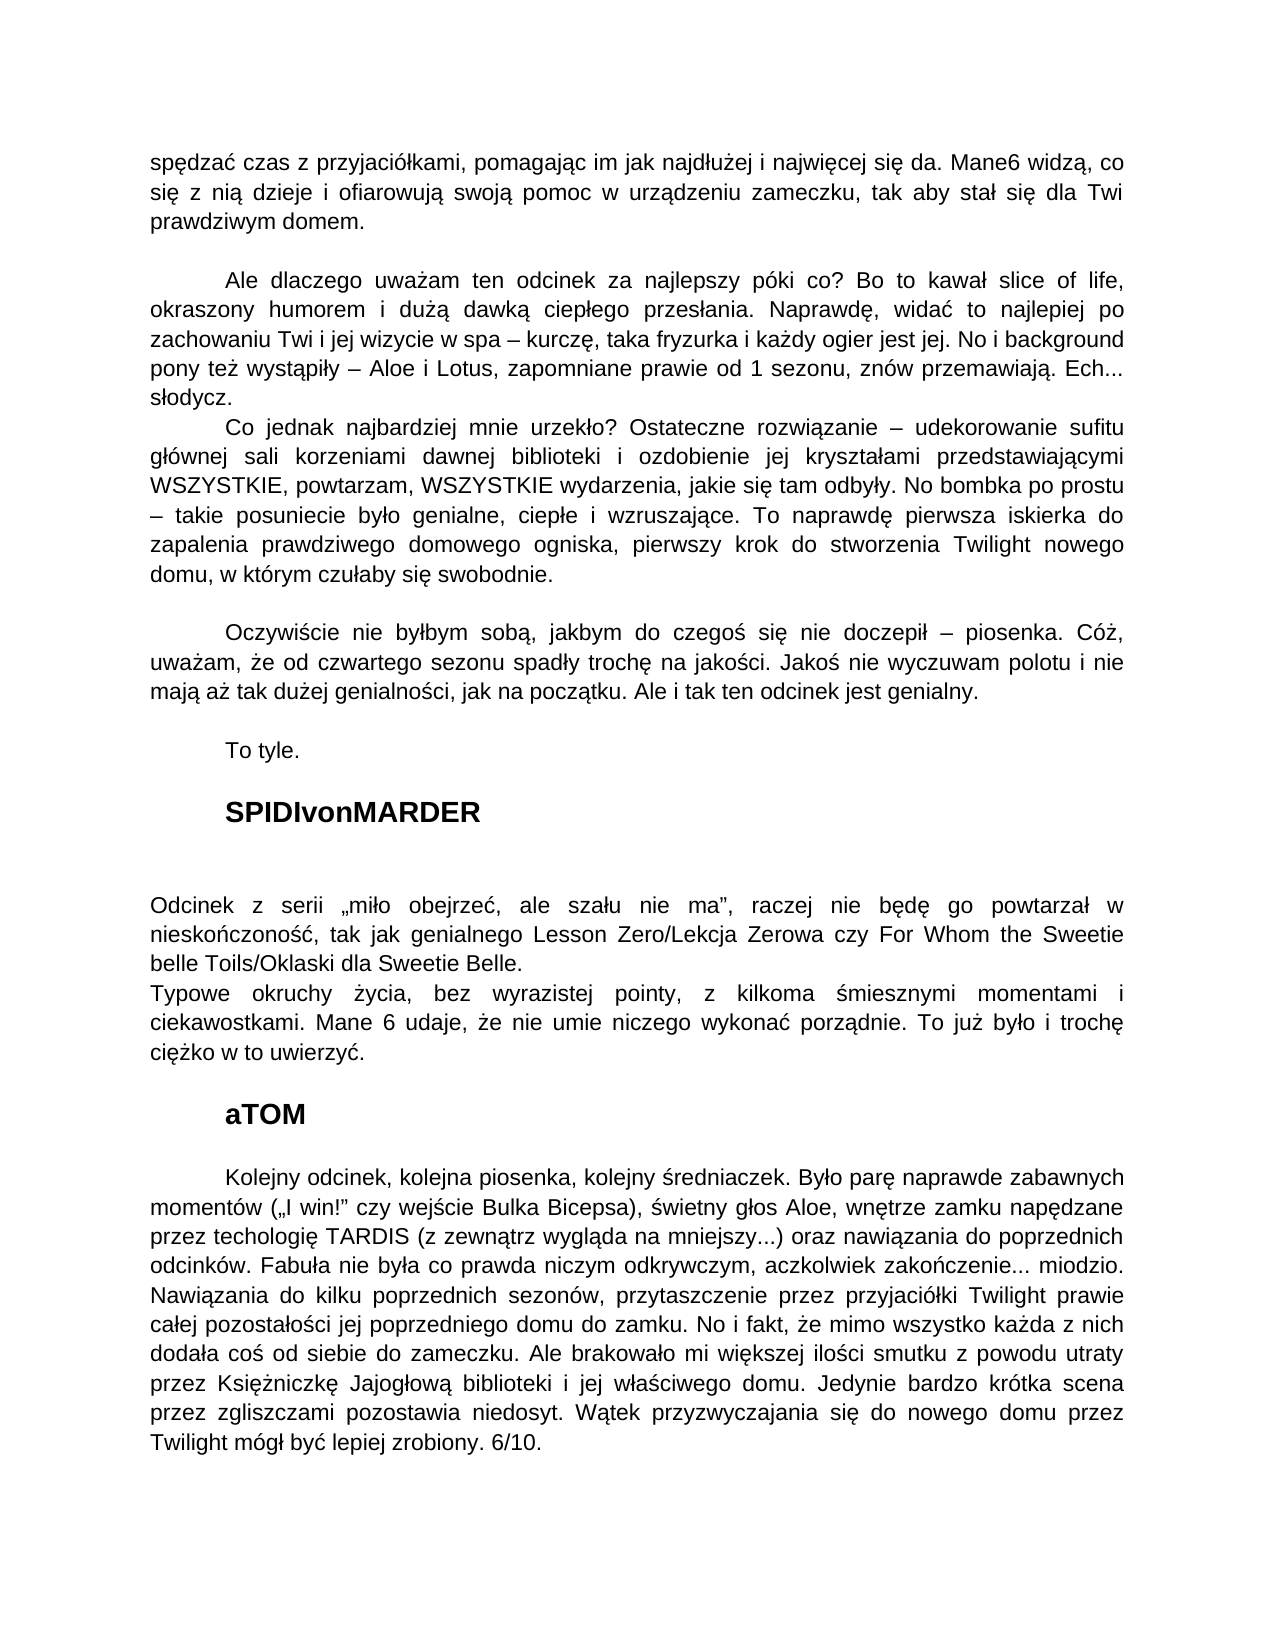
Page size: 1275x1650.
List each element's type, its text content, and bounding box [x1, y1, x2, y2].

text SPIDIvonMARDER [150, 796, 1125, 829]
text spędzać czas z przyjaciółkami, pomagając im jak najdłużej i najwięcej się da. Mane6 widzą, co się z nią dzieje i ofiarowują swoją pomoc w urządzeniu zameczku, tak aby stał się dla Twi prawdziwym domem. [150, 150, 1125, 234]
text Typowe okruchy życia, bez wyrazistej pointy, z kilkoma śmiesznymi momentami i ciekawostkami. Mane 6 udaje, że nie umie niczego wykonać porządnie. To już było i trochę ciężko w to uwierzyć. [150, 981, 1125, 1065]
text Co jednak najbardziej mnie urzekło? Ostateczne rozwiązanie – udekorowanie sufitu głównej sali korzeniami dawnej biblioteki i ozdobienie jej kryształami przedstawiającymi WSZYSTKIE, powtarzam, WSZYSTKIE wydarzenia, jakie się tam odbyły. No bombka po prostu – takie posuniecie było genialne, ciepłe i wzruszające. To naprawdę pierwsza iskierka do zapalenia prawdziwego domowego ogniska, pierwszy krok do stworzenia Twilight nowego domu, w którym czułaby się swobodnie. [150, 414, 1125, 587]
text Oczywiście nie byłbym sobą, jakbym do czegoś się nie doczepił – piosenka. Cóż, uważam, że od czwartego sezonu spadły trochę na jakości. Jakoś nie wyczuwam polotu i nie mają aż tak dużej genialności, jak na początku. Ale i tak ten odcinek jest genialny. [150, 620, 1125, 704]
text aTOM [150, 1098, 1125, 1131]
text Kolejny odcinek, kolejna piosenka, kolejny średniaczek. Było parę naprawde zabawnych momentów („I win!” czy wejście Bulka Bicepsa), świetny głos Aloe, wnętrze zamku napędzane przez techologię TARDIS (z zewnątrz wygląda na mniejszy...) oraz nawiązania do poprzednich odcinków. Fabuła nie była co prawda niczym odkrywczym, aczkolwiek zakończenie... miodzio. Nawiązania do kilku poprzednich sezonów, przytaszczenie przez przyjaciółki Twilight prawie całej pozostałości jej poprzedniego domu do zamku. No i fakt, że mimo wszystko każda z nich dodała coś od siebie do zameczku. Ale brakowało mi większej ilości smutku z powodu utraty przez Księżniczkę Jajogłową biblioteki i jej właściwego domu. Jedynie bardzo krótka scena przez zgliszczami pozostawia niedosyt. Wątek przyzwyczajania się do nowego domu przez Twilight mógł być lepiej zrobiony. 6/10. [150, 1165, 1125, 1455]
text To tyle. [150, 737, 1125, 763]
text Odcinek z serii „miło obejrzeć, ale szału nie ma”, raczej nie będę go powtarzał w nieskończoność, tak jak genialnego Lesson Zero/Lekcja Zerowa czy For Whom the Sweetie belle Toils/Oklaski dla Sweetie Belle. [150, 892, 1125, 977]
text Ale dlaczego uważam ten odcinek za najlepszy póki co? Bo to kawał slice of life, okraszony humorem i dużą dawką ciepłego przesłania. Naprawdę, widać to najlepiej po zachowaniu Twi i jej wizycie w spa – kurczę, taka fryzurka i każdy ogier jest jej. No i background pony też wystąpiły – Aloe i Lotus, zapomniane prawie od 1 sezonu, znów przemawiają. Ech... słodycz. [150, 267, 1125, 411]
